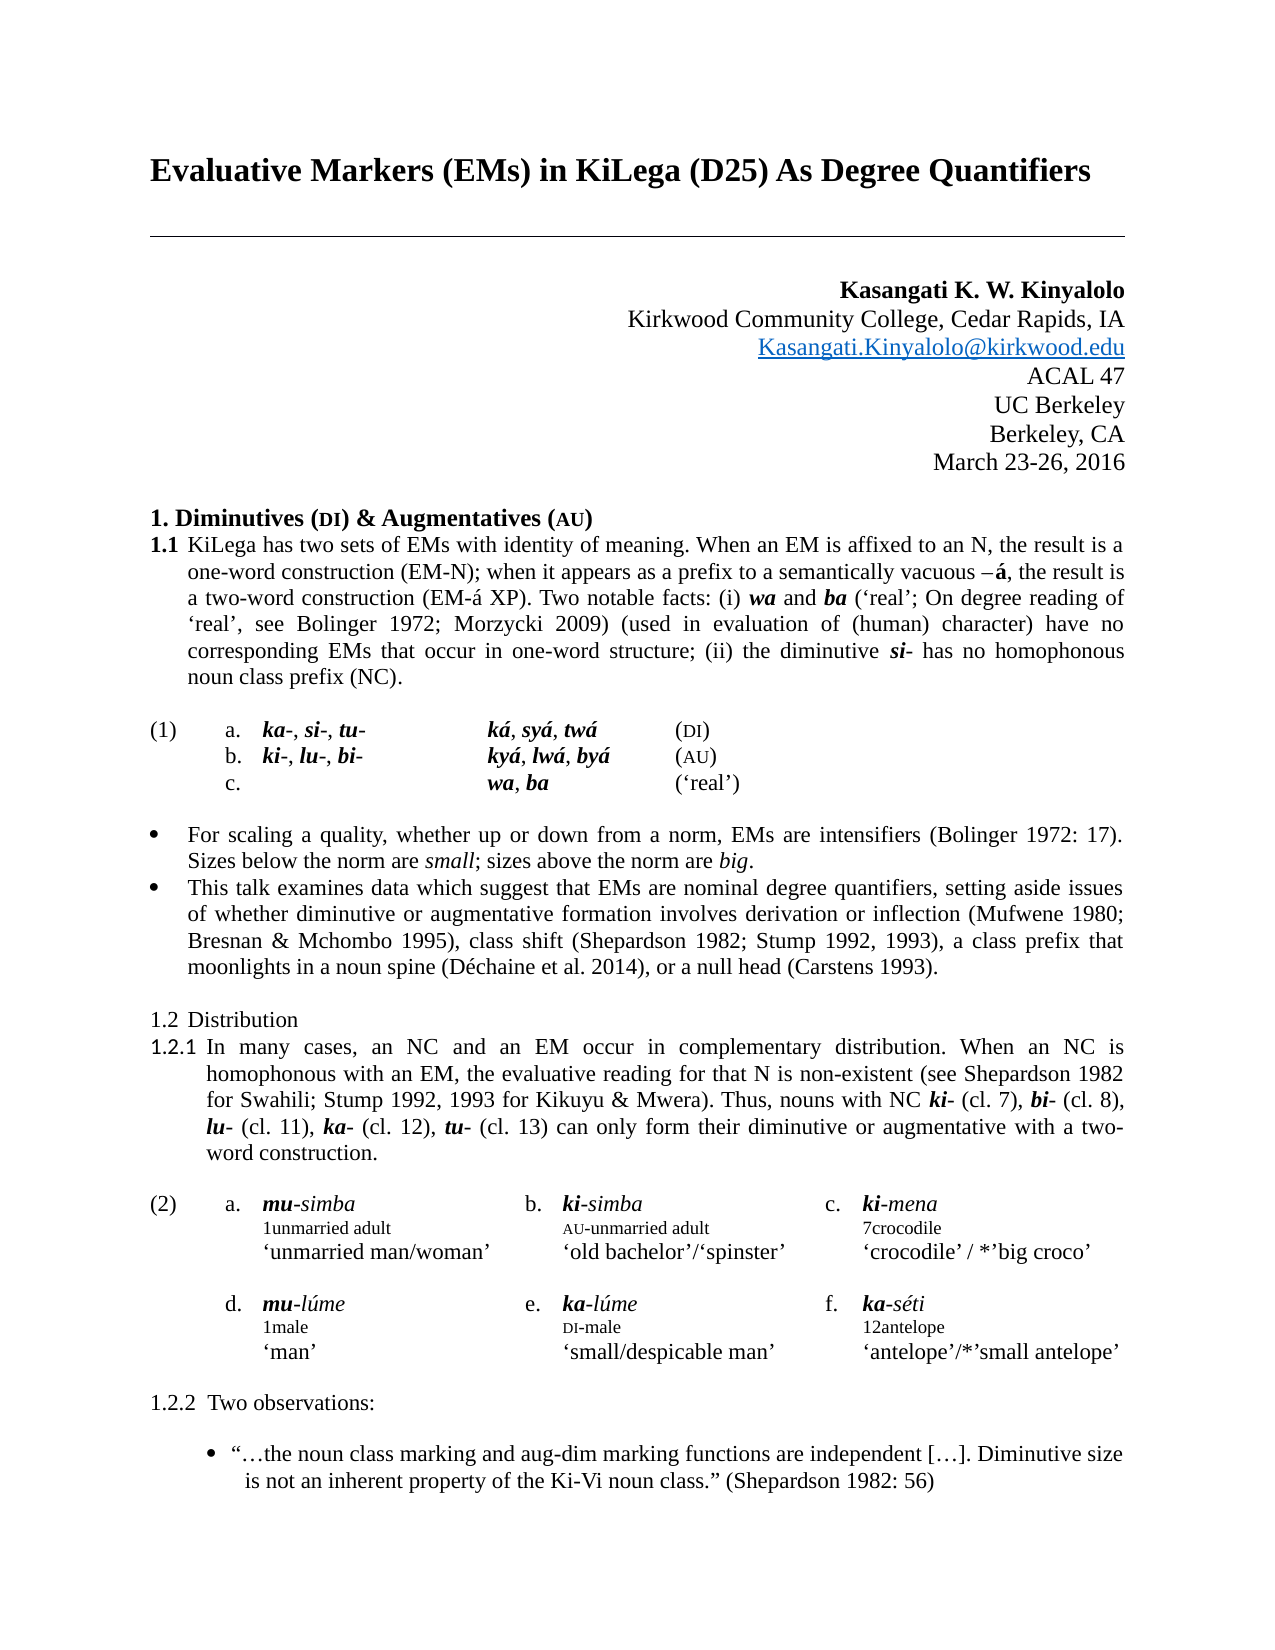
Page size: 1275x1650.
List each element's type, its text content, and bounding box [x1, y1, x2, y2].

text 1. Diminutives (di) & Augmentatives (au) [150, 503, 1125, 531]
list For scaling a quality, whether up or down from a norm, EMs are intensifiers (Bolinger 1972: 17). Sizes below the norm are small; sizes above the norm are big. [150, 821, 1125, 874]
text (1) a. ka-, si-, tu- ká, syá, twá (di) [150, 716, 1125, 742]
text ACAL 47 [150, 361, 1125, 390]
text ‘man’ ‘small/despicable man’ ‘antelope’/*’small antelope’ [150, 1338, 1125, 1364]
list Distribution [150, 1006, 1125, 1032]
text Kasangati.Kinyalolo@kirkwood.edu [150, 332, 1125, 361]
text March 23-26, 2016 [150, 447, 1125, 476]
text ‘unmarried man/woman’ ‘old bachelor’/‘spinster’ ‘crocodile’ / *’big croco’ [150, 1238, 1125, 1265]
list KiLega has two sets of EMs with identity of meaning. When an EM is affixed to an N, the result is a one-word construction (EM-N); when it appears as a prefix to a semantically vacuous –á, the result is a two-word construction (EM-á XP). Two notable facts: (i) wa and ba (‘real’; On degree reading of ‘real’, see Bolinger 1972; Morzycki 2009) (used in evaluation of (human) character) have no corresponding EMs that occur in one-word structure; (ii) the diminutive si- has no homophonous noun class prefix (NC). [150, 531, 1125, 689]
text (2) a. mu-simba b. ki-simba c. ki-mena [150, 1191, 1125, 1217]
list “…the noun class marking and aug-dim marking functions are independent […]. Diminutive size is not an inherent property of the Ki-Vi noun class.” (Shepardson 1982: 56) [207, 1440, 1125, 1493]
list In many cases, an NC and an EM occur in complementary distribution. When an NC is homophonous with an EM, the evaluative reading for that N is non-existent (see Shepardson 1982 for Swahili; Stump 1992, 1993 for Kikuyu & Mwera). Thus, nouns with NC ki- (cl. 7), bi- (cl. 8), lu- (cl. 11), ka- (cl. 12), tu- (cl. 13) can only form their diminutive or augmentative with a two-word construction. [150, 1032, 1125, 1166]
text Kirkwood Community College, Cedar Rapids, IA [150, 304, 1125, 332]
text Berkeley, CA [150, 419, 1125, 447]
text UC Berkeley [150, 390, 1125, 419]
text 1.2.2 Two observations: [150, 1389, 1125, 1415]
list This talk examines data which suggest that EMs are nominal degree quantifiers, setting aside issues of whether diminutive or augmentative formation involves derivation or inflection (Mufwene 1980; Bresnan & Mchombo 1995), class shift (Shepardson 1982; Stump 1992, 1993), a class prefix that moonlights in a noun spine (Déchaine et al. 2014), or a null head (Carstens 1993). [150, 874, 1125, 979]
text b. ki-, lu-, bi- kyá, lwá, byá (au) [150, 742, 1125, 768]
text 1male di-male 12antelope [150, 1316, 1125, 1338]
text d. mu-lúme e. ka-lúme f. ka-séti [150, 1290, 1125, 1316]
list c. wa, ba (‘real’) [225, 768, 1125, 795]
text Kasangati K. W. Kinyalolo [150, 275, 1125, 304]
text Evaluative Markers (EMs) in KiLega (D25) As Degree Quantifiers [150, 150, 1125, 188]
text 1unmarried adult au-unmarried adult 7crocodile [150, 1217, 1125, 1238]
